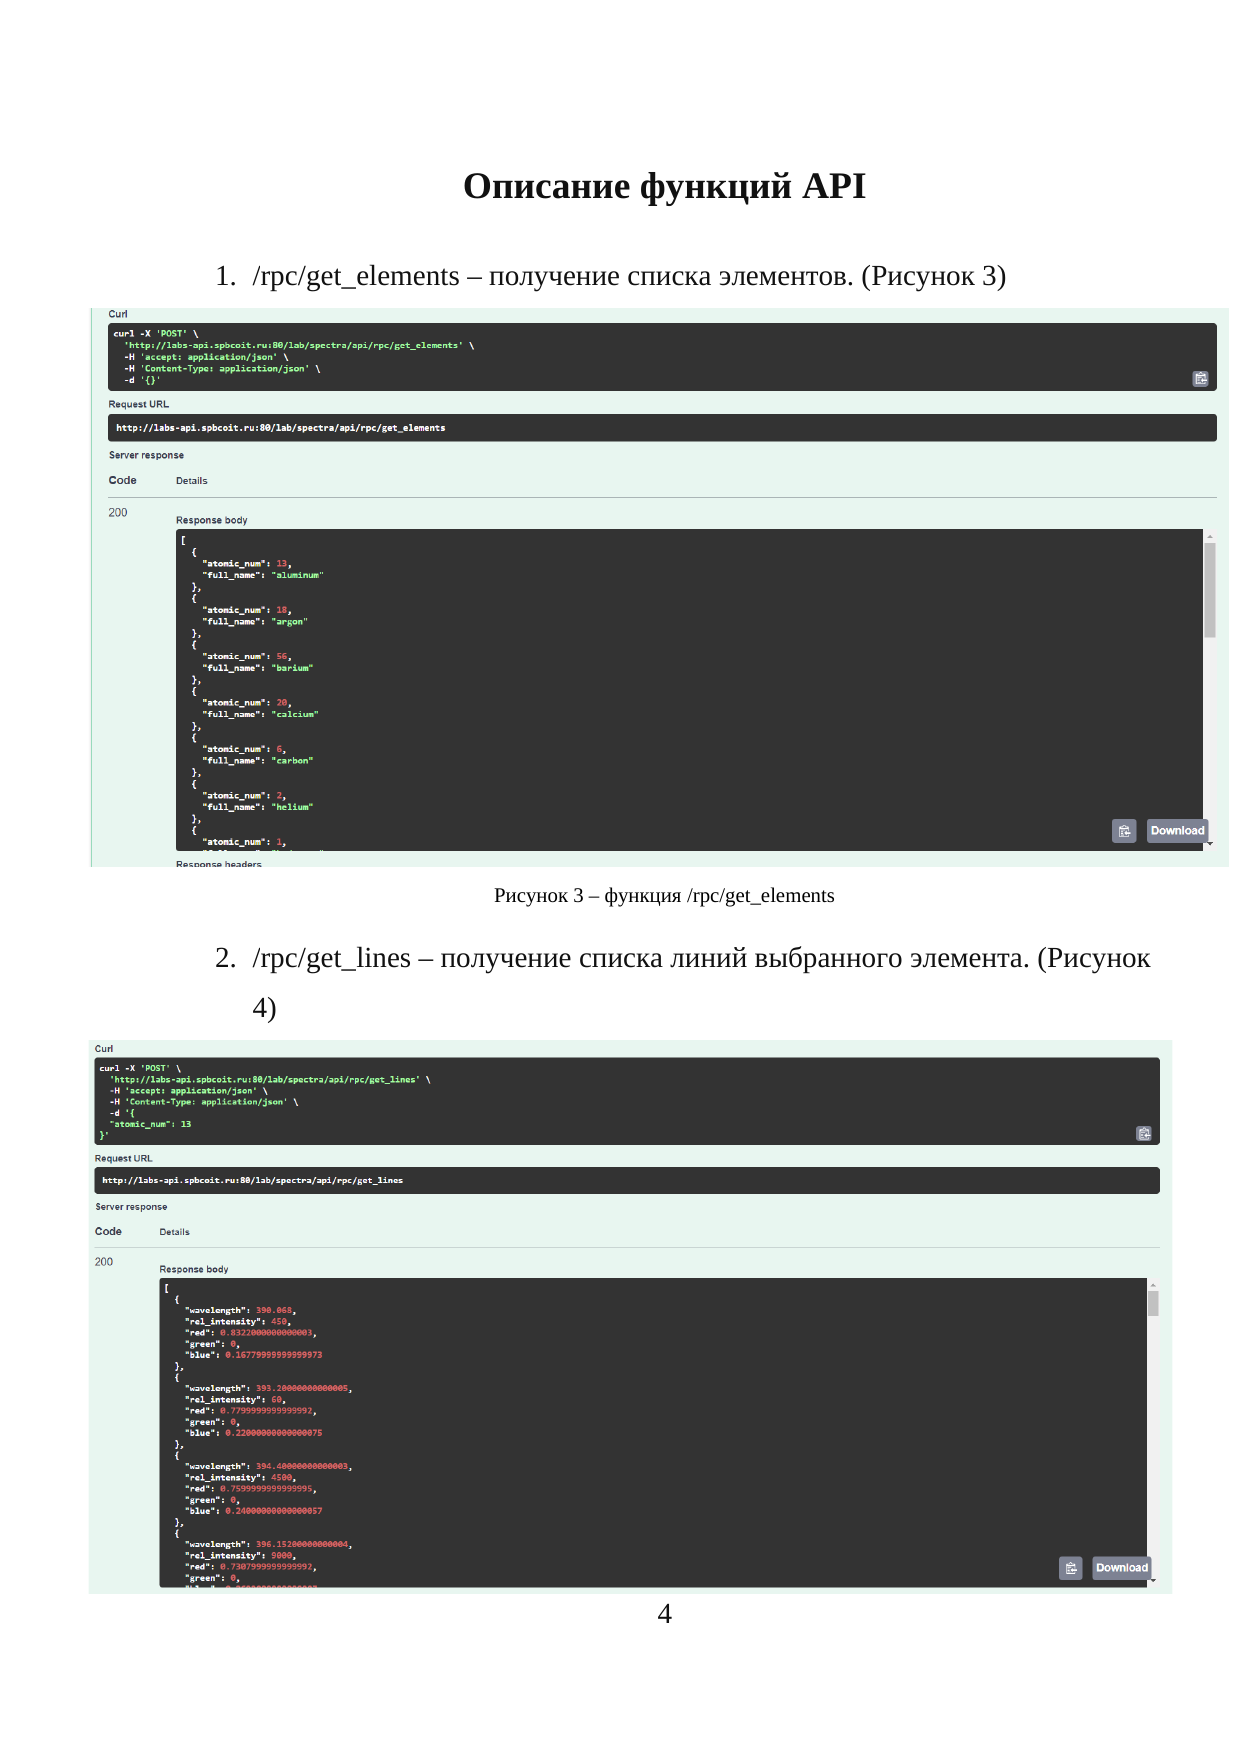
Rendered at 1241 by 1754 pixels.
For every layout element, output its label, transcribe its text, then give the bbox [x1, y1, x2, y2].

text Рисунок 3 – функция /rpc/get_elements [835, 883, 1152, 907]
subtitle Описание функций API [866, 164, 1152, 207]
list /rpc/get_elements – получение списка элементов. (Рисунок 3) [1006, 258, 1152, 292]
text Рисунок 3 – функция /rpc/get_elements [177, 883, 494, 907]
list /rpc/get_lines – получение списка линий выбранного элемента. (Рисунок 4) [215, 973, 1152, 1024]
subtitle Описание функций API [177, 164, 463, 207]
